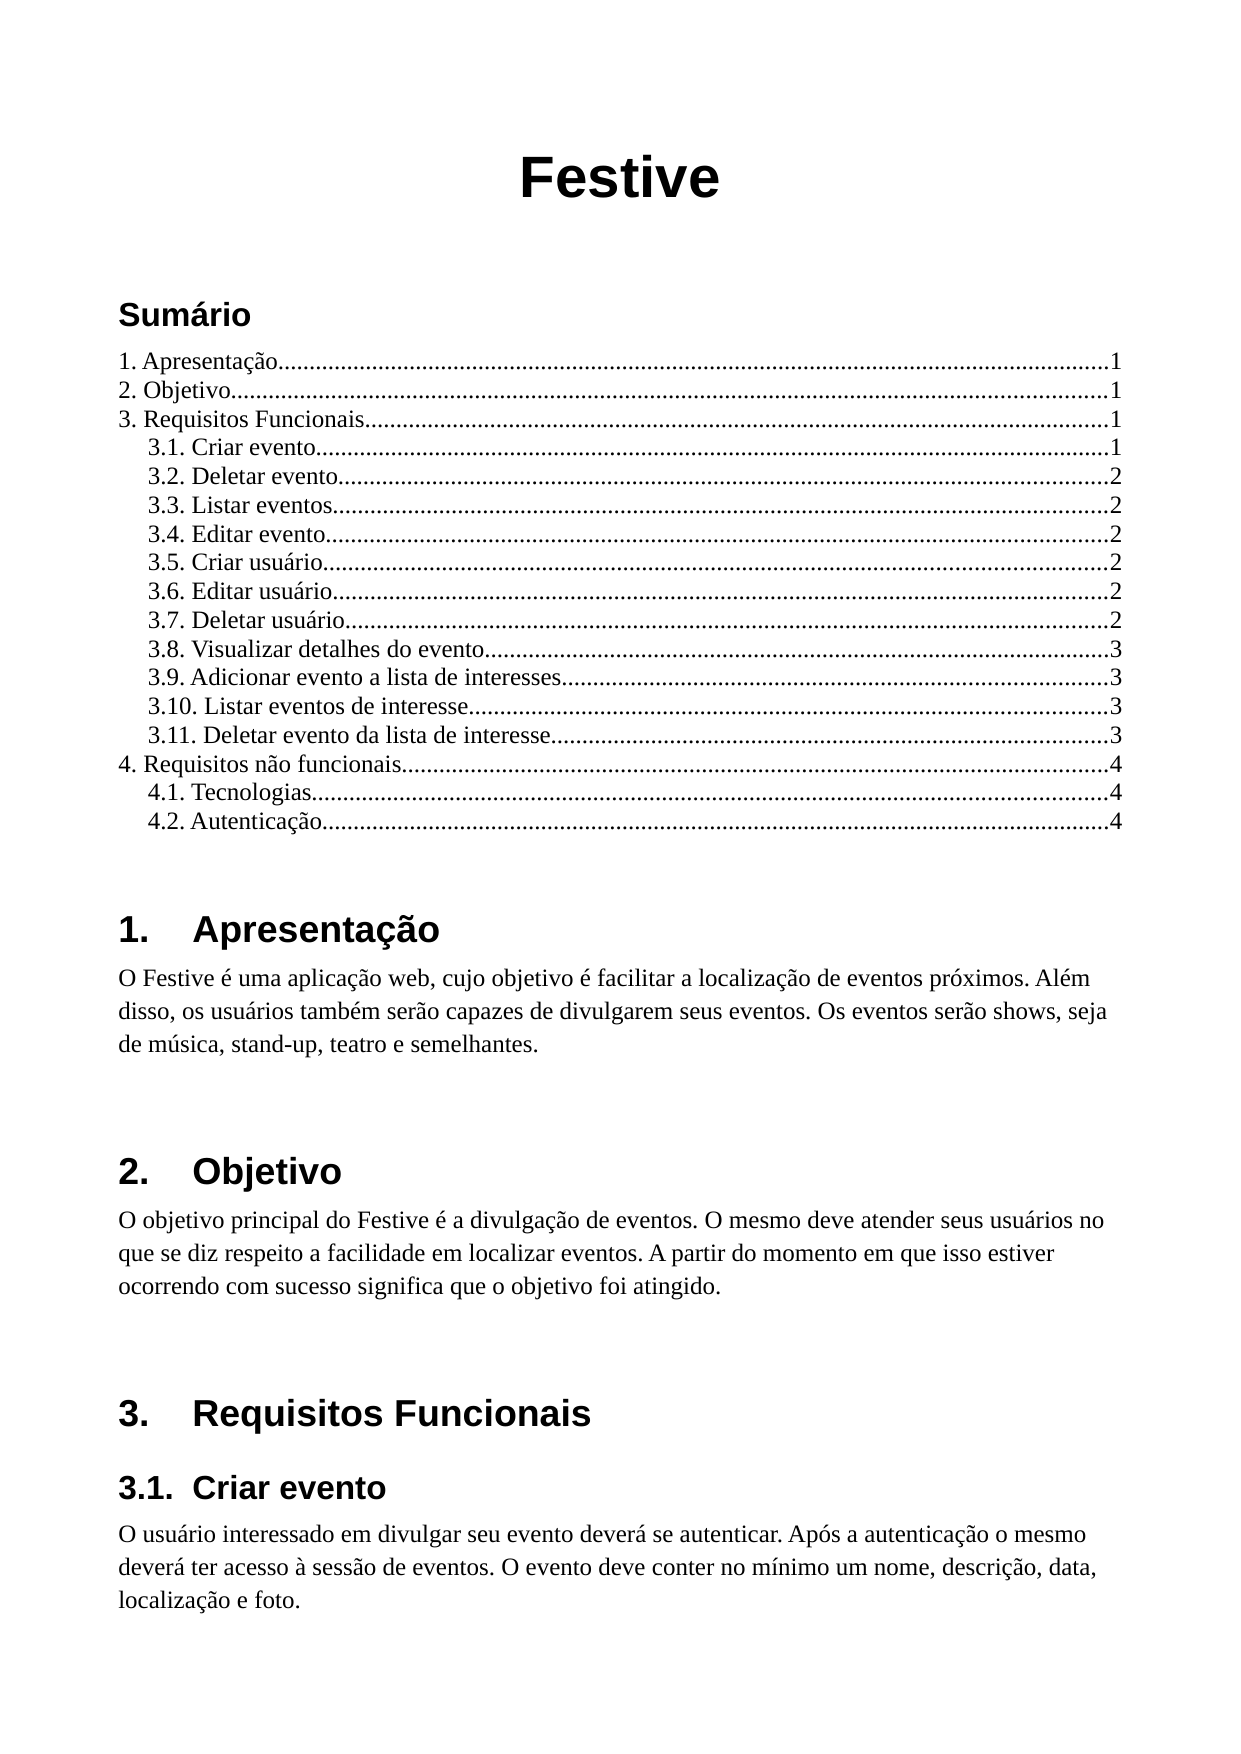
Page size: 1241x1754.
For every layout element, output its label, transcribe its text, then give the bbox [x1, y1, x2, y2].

text 3.4. Editar evento 2 [148, 519, 1122, 547]
text 3. Requisitos Funcionais 1 [118, 404, 1122, 432]
text 3.10. Listar eventos de interesse 3 [148, 691, 1122, 720]
subtitle Requisitos Funcionais [118, 1391, 1122, 1434]
subtitle Apresentação [118, 908, 1122, 951]
text 3.1. Criar evento 1 [148, 432, 1122, 461]
text 3.3. Listar eventos 2 [148, 490, 1122, 519]
text 2. Objetivo 1 [118, 375, 1122, 404]
subtitle Criar evento [118, 1468, 1122, 1506]
text 3.8. Visualizar detalhes do evento 3 [148, 634, 1122, 662]
text 4. Requisitos não funcionais 4 [118, 749, 1122, 777]
text O objetivo principal do Festive é a divulgação de eventos. O mesmo deve atender seus usuários no que se diz respeito a facilidade em localizar eventos. A partir do momento em que isso estiver ocorrendo com sucesso significa que o objetivo foi atingido. [118, 1205, 1122, 1300]
text 4.2. Autenticação 4 [148, 806, 1122, 835]
text 3.11. Deletar evento da lista de interesse 3 [148, 720, 1122, 749]
text 3.5. Criar usuário 2 [148, 547, 1122, 576]
text 1. Apresentação 1 [118, 346, 1122, 375]
title Festive [118, 143, 1122, 210]
text O Festive é uma aplicação web, cujo objetivo é facilitar a localização de eventos próximos. Além disso, os usuários também serão capazes de divulgarem seus eventos. Os eventos serão shows, seja de música, stand-up, teatro e semelhantes. [118, 963, 1122, 1058]
text 4.1. Tecnologias 4 [148, 777, 1122, 806]
text 3.6. Editar usuário 2 [148, 576, 1122, 605]
subtitle Sumário [118, 295, 1122, 334]
text 3.9. Adicionar evento a lista de interesses 3 [148, 662, 1122, 691]
text 3.2. Deletar evento 2 [148, 461, 1122, 490]
subtitle Objetivo [118, 1149, 1122, 1193]
text 3.7. Deletar usuário 2 [148, 605, 1122, 634]
text O usuário interessado em divulgar seu evento deverá se autenticar. Após a autenticação o mesmo deverá ter acesso à sessão de eventos. O evento deve conter no mínimo um nome, descrição, data, localização e foto. [118, 1519, 1122, 1613]
